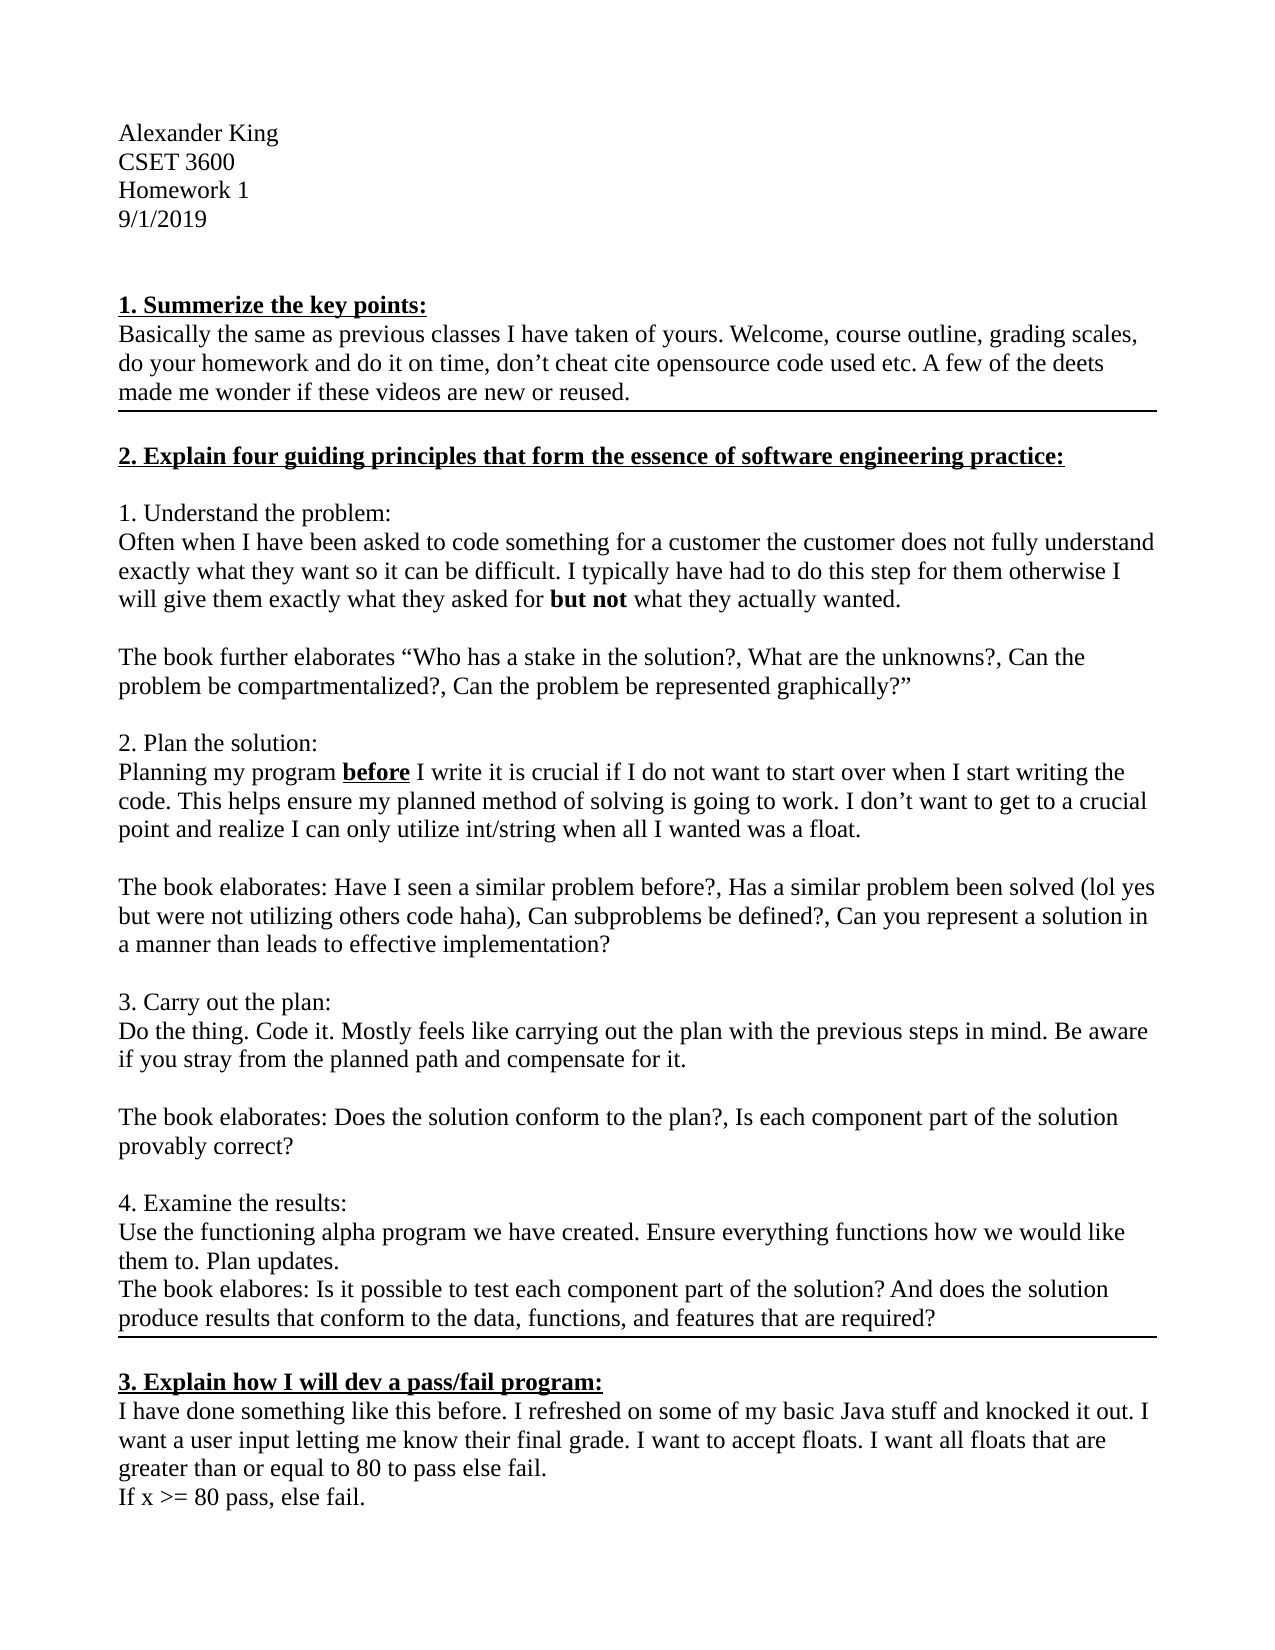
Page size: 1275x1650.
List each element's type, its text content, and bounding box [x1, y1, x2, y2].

text 2. Explain four guiding principles that form the essence of software engineering practice: [118, 441, 1157, 469]
text The book elaborates: Does the solution conform to the plan?, Is each component part of the solution provably correct? [118, 1102, 1157, 1159]
text 4. Examine the results: [118, 1188, 1157, 1217]
text CSET 3600 [118, 147, 1157, 176]
text The book elaborates: Have I seen a similar problem before?, Has a similar problem been solved (lol yes but were not utilizing others code haha), Can subproblems be defined?, Can you represent a solution in a manner than leads to effective implementation? [118, 872, 1157, 958]
text Use the functioning alpha program we have created. Ensure everything functions how we would like them to. Plan updates. [118, 1217, 1157, 1274]
text 3. Carry out the plan: [118, 987, 1157, 1016]
text The book further elaborates “Who has a stake in the solution?, What are the unknowns?, Can the problem be compartmentalized?, Can the problem be represented graphically?” [118, 642, 1157, 699]
text Homework 1 [118, 176, 1157, 204]
text Often when I have been asked to code something for a customer the customer does not fully understand exactly what they want so it can be difficult. I typically have had to do this step for them otherwise I will give them exactly what they asked for but not what they actually wanted. [118, 527, 1157, 613]
text Alexander King [118, 118, 1157, 147]
text 2. Plan the solution: Planning my program before I write it is crucial if I do not want to start over when I start writing the code. This helps ensure my planned method of solving is going to work. I don’t want to get to a crucial point and realize I can only utilize int/string when all I wanted was a float. [118, 728, 1157, 843]
text 1. Understand the problem: [118, 498, 1157, 527]
text Do the thing. Code it. Mostly feels like carrying out the plan with the previous steps in mind. Be aware if you stray from the planned path and compensate for it. [118, 1016, 1157, 1073]
text 9/1/2019 [118, 204, 1157, 233]
text 3. Explain how I will dev a pass/fail program: [118, 1367, 1157, 1396]
text I have done something like this before. I refreshed on some of my basic Java stuff and knocked it out. I want a user input letting me know their final grade. I want to accept floats. I want all floats that are greater than or equal to 80 to pass else fail. [118, 1396, 1157, 1482]
text If x >= 80 pass, else fail. [118, 1482, 1157, 1511]
text The book elabores: Is it possible to test each component part of the solution? And does the solution produce results that conform to the data, functions, and features that are required? [118, 1274, 1157, 1336]
text 1. Summerize the key points: Basically the same as previous classes I have taken of yours. Welcome, course outline, grading scales, do your homework and do it on time, don’t cheat cite opensource code used etc. A few of the deets made me wonder if these videos are new or reused. [118, 291, 1157, 410]
